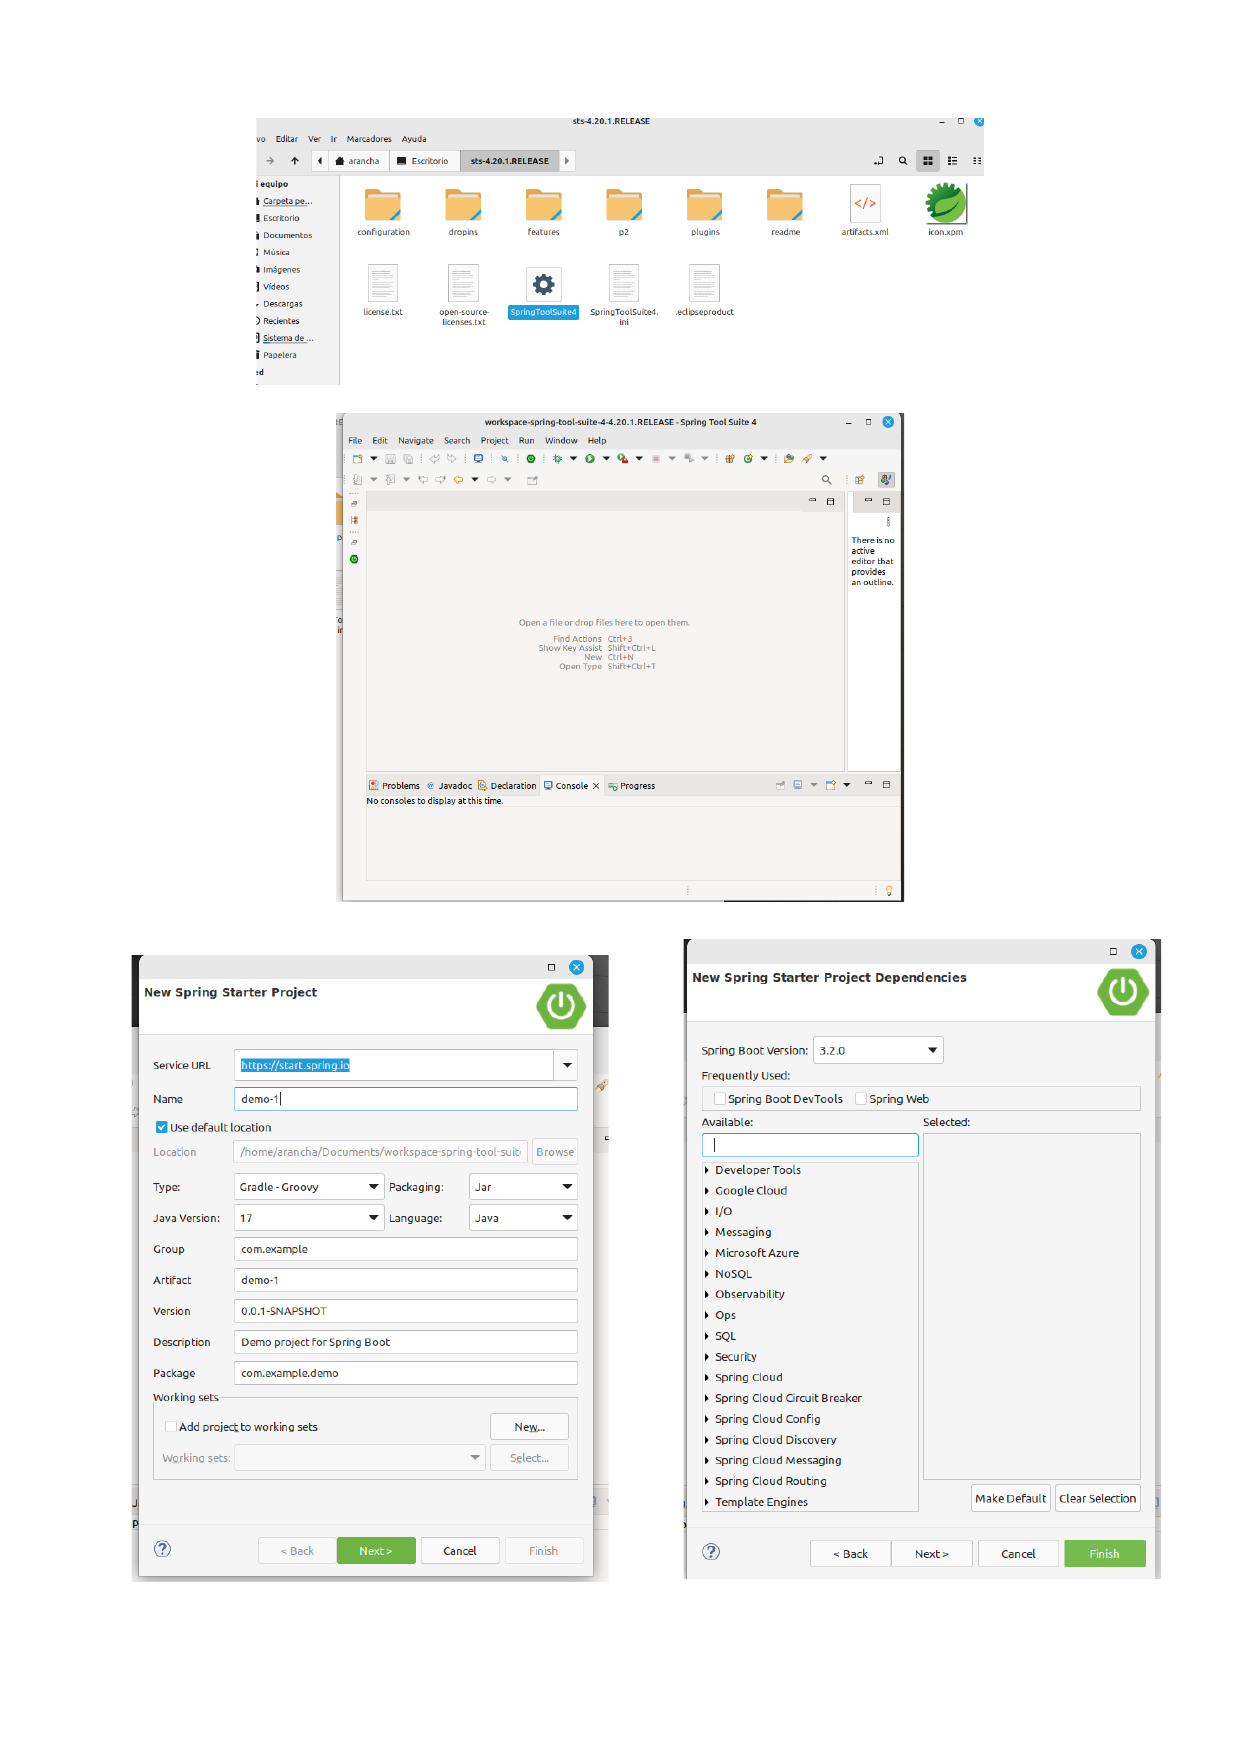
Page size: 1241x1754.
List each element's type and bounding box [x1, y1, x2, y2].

picture [131, 955, 609, 1582]
picture [683, 939, 1162, 1579]
picture [256, 118, 984, 385]
picture [336, 413, 905, 902]
